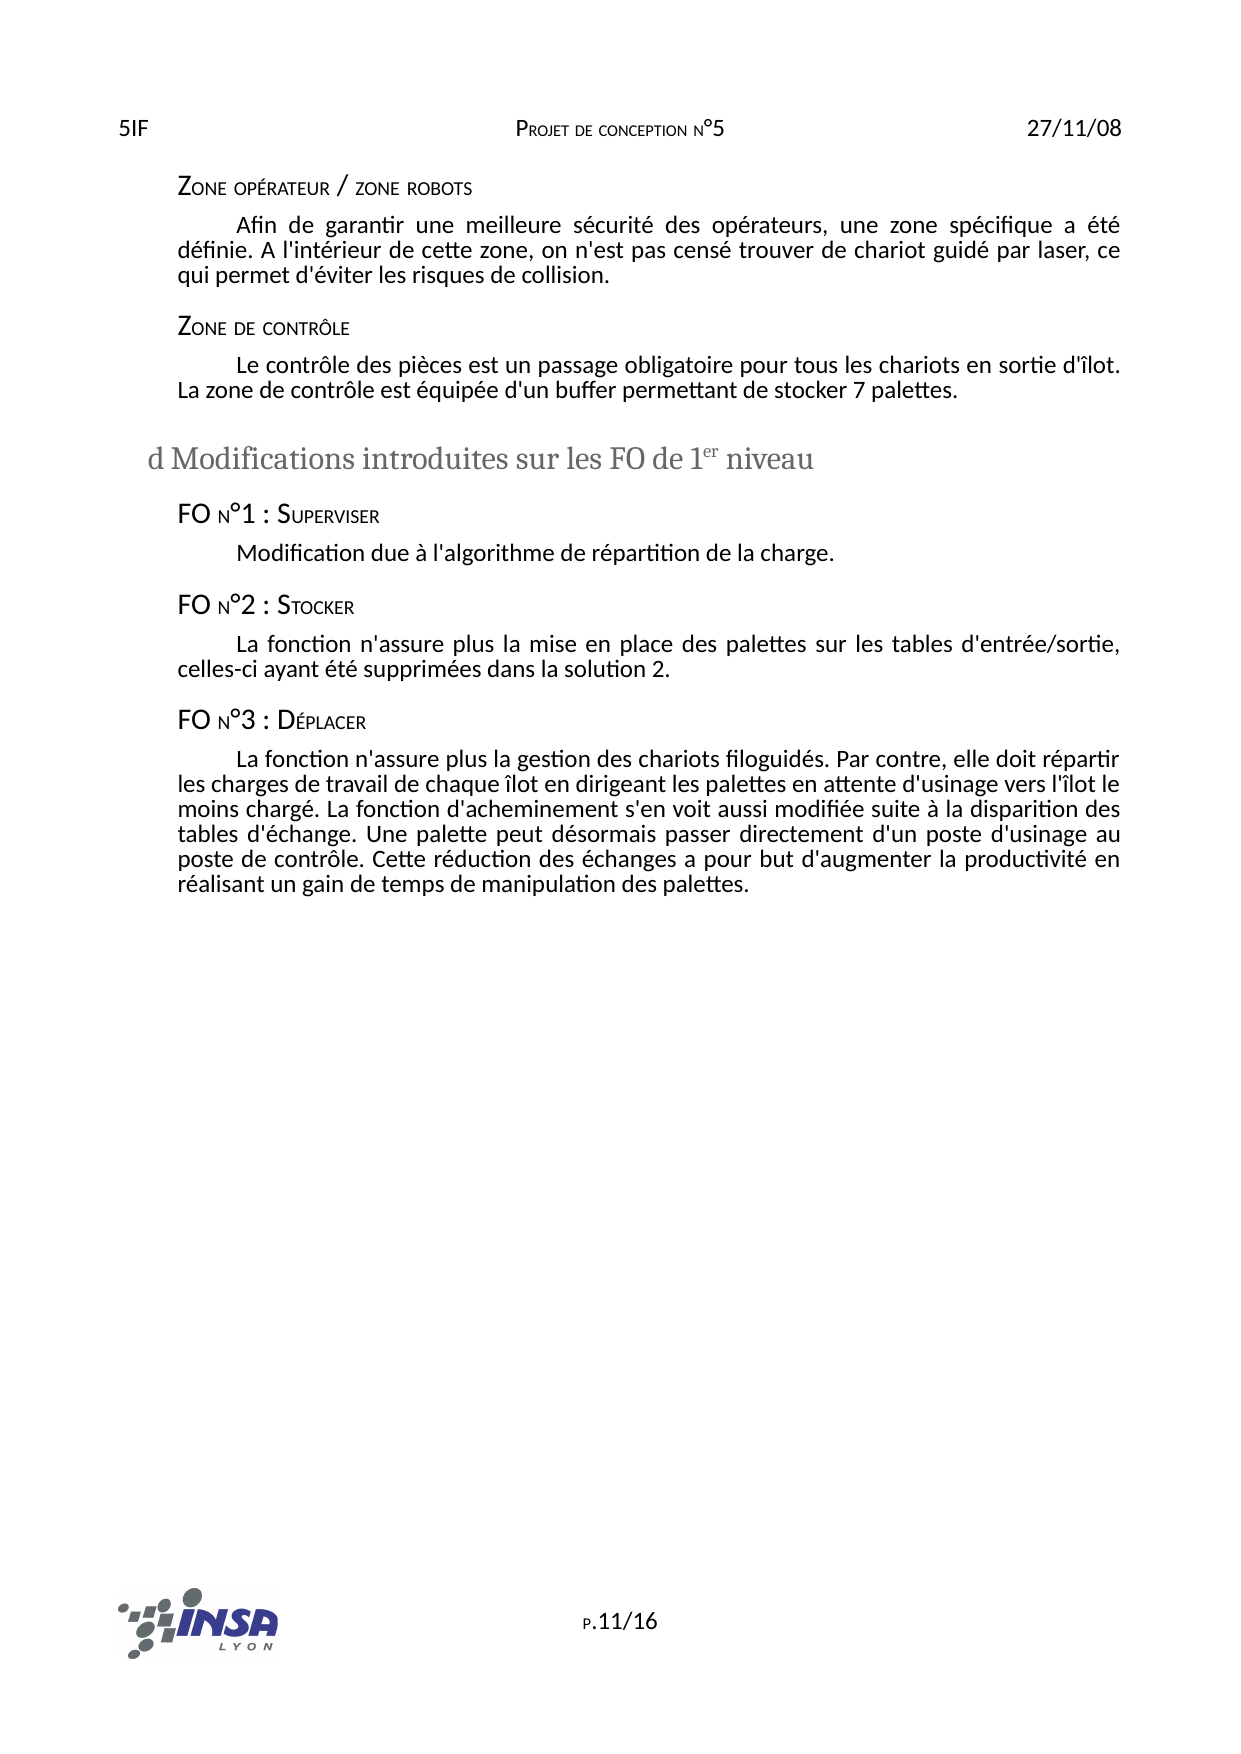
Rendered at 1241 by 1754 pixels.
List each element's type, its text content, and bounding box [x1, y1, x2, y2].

text Le contrôle des pièces est un passage obligatoire pour tous les chariots en sortie d'îlot. La zone de contrôle est équipée d'un buffer permettant de stocker 7 palettes. [177, 355, 1122, 405]
text La fonction n'assure plus la mise en place des palettes sur les tables d'entrée/sortie, celles-ci ayant été supprimées dans la solution 2. [177, 633, 1122, 683]
text La fonction n'assure plus la gestion des chariots filoguidés. Par contre, elle doit répartir les charges de travail de chaque îlot en dirigeant les palettes en attente d'usinage vers l'îlot le moins chargé. La fonction d'acheminement s'en voit aussi modifiée suite à la disparition des tables d'échange. Une palette peut désormais passer directement d'un poste d'usinage au poste de contrôle. Cette réduction des échanges a pour but d'augmenter la productivité en réalisant un gain de temps de manipulation des palettes. [177, 749, 1122, 899]
subtitle Modifications introduites sur les FO de 1er niveau [118, 440, 1122, 478]
picture [118, 1588, 278, 1659]
subtitle FO n°1 : Superviser [118, 501, 1122, 531]
subtitle Zone de contrôle [118, 313, 1122, 343]
subtitle FO n°3 : Déplacer [118, 707, 1122, 737]
text Afin de garantir une meilleure sécurité des opérateurs, une zone spécifique a été définie. A l'intérieur de cette zone, on n'est pas censé trouver de chariot guidé par laser, ce qui permet d'éviter les risques de collision. [177, 214, 1122, 289]
text Modification due à l'algorithme de répartition de la charge. [177, 543, 1122, 568]
subtitle FO n°2 : Stocker [118, 592, 1122, 622]
subtitle Zone opérateur / zone robots [118, 173, 1122, 203]
